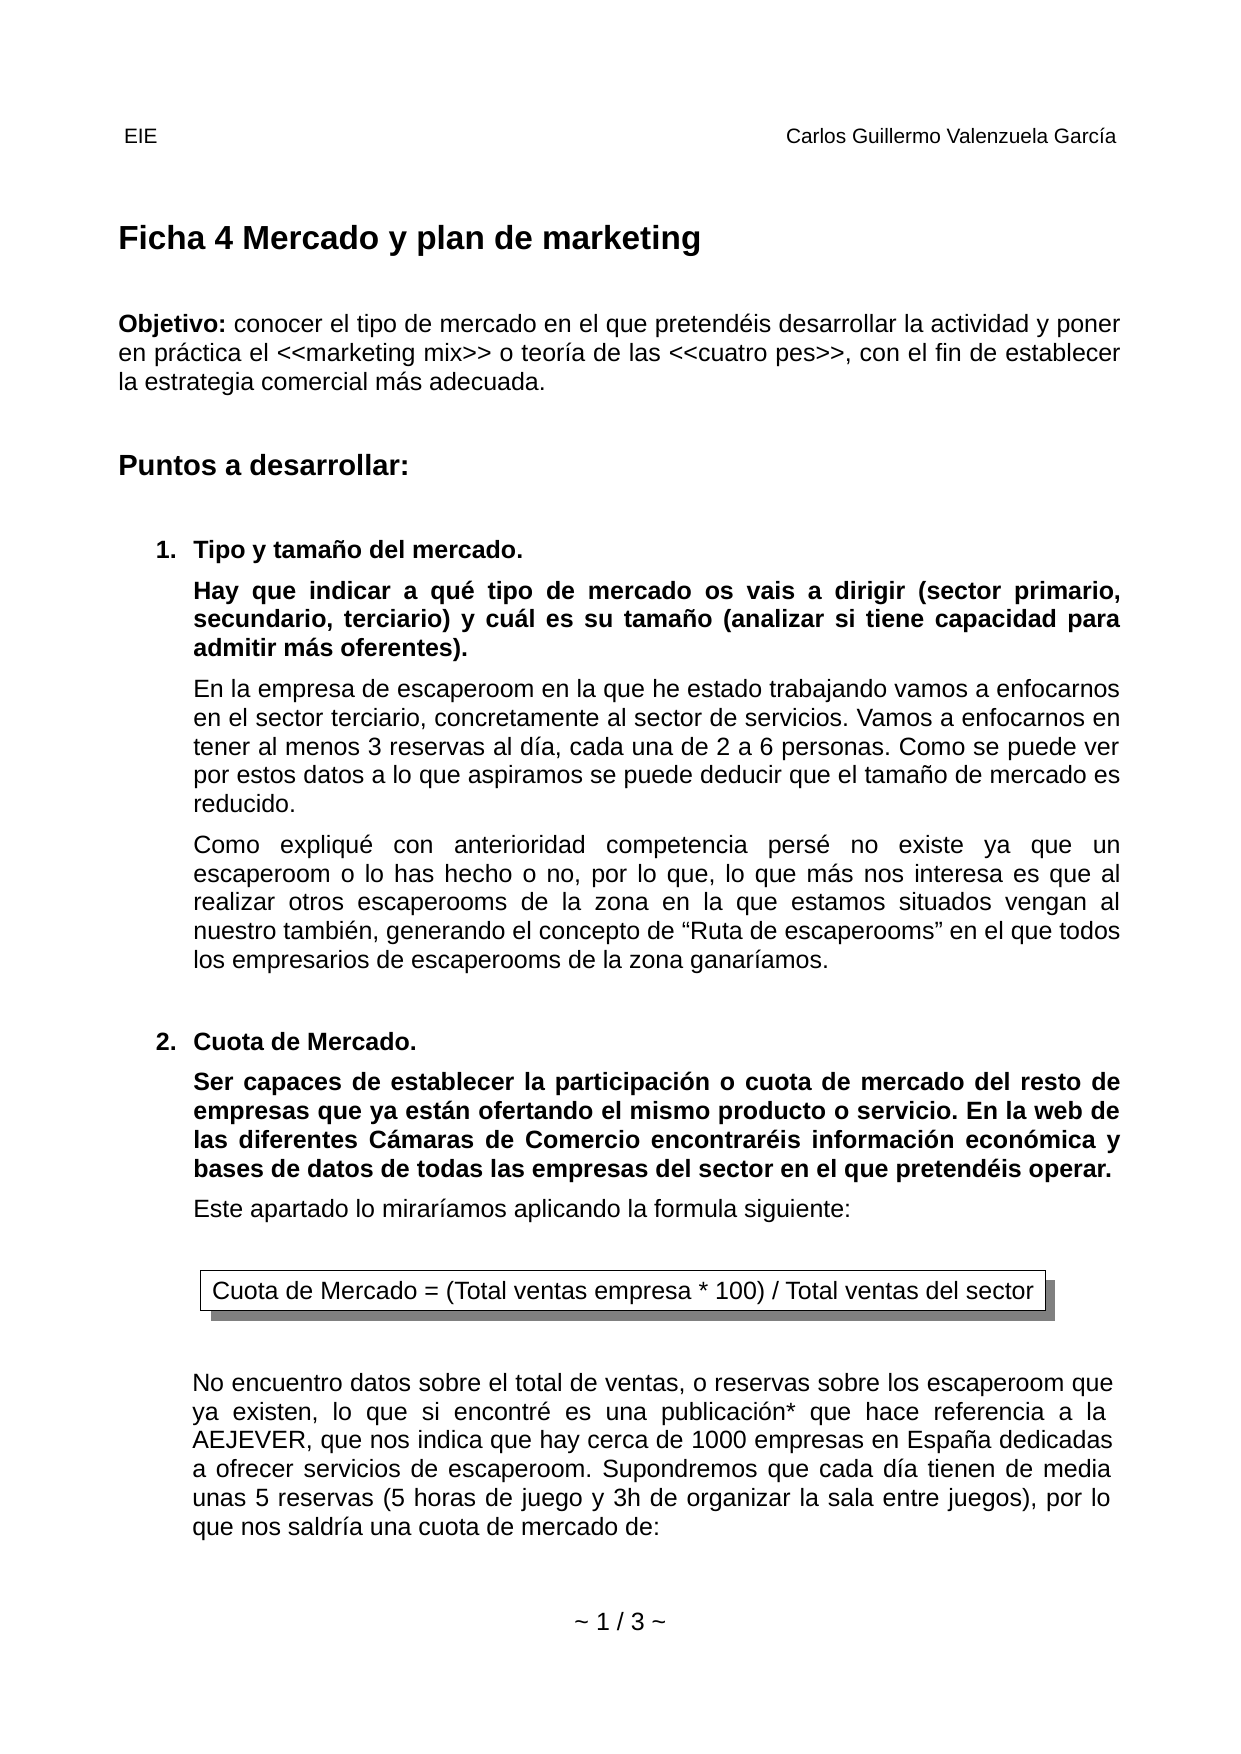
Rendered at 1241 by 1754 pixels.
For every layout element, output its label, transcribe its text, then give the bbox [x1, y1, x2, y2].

list Este apartado lo miraríamos aplicando la formula siguiente: [156, 1194, 1122, 1223]
table_header Cuota de Mercado = (Total ventas empresa * 100) / Total ventas del sector [201, 1271, 1045, 1310]
list En la empresa de escaperoom en la que he estado trabajando vamos a enfocarnos en el sector terciario, concretamente al sector de servicios. Vamos a enfocarnos en tener al menos 3 reservas al día, cada una de 2 a 6 personas. Como se puede ver por estos datos a lo que aspiramos se puede deducir que el tamaño de mercado es reducido. [156, 674, 1122, 818]
text No encuentro datos sobre el total de ventas, o reservas sobre los escaperoom que ya existen, lo que si encontré es una publicación* que hace referencia a la AEJEVER, que nos indica que hay cerca de 1000 empresas en España dedicadas a ofrecer servicios de escaperoom. Supondremos que cada día tienen de media unas 5 reservas (5 horas de juego y 3h de organizar la sala entre juegos), por lo que nos saldría una cuota de mercado de: [118, 1368, 1122, 1540]
list Cuota de Mercado. [156, 1026, 1122, 1055]
list Ser capaces de establecer la participación o cuota de mercado del resto de empresas que ya están ofertando el mismo producto o servicio. En la web de las diferentes Cámaras de Comercio encontraréis información económica y bases de datos de todas las empresas del sector en el que pretendéis operar. [156, 1067, 1122, 1182]
text Ficha 4 Mercado y plan de marketing [118, 218, 1122, 256]
list Tipo y tamaño del mercado. [156, 535, 1122, 563]
text Puntos a desarrollar: [118, 448, 1122, 482]
list Como expliqué con anterioridad competencia persé no existe ya que un escaperoom o lo has hecho o no, por lo que, lo que más nos interesa es que al realizar otros escaperooms de la zona en la que estamos situados vengan al nuestro también, generando el concepto de “Ruta de escaperooms” en el que todos los empresarios de escaperooms de la zona ganaríamos. [156, 830, 1122, 973]
text Objetivo: conocer el tipo de mercado en el que pretendéis desarrollar la actividad y poner en práctica el <<marketing mix>> o teoría de las <<cuatro pes>>, con el fin de establecer la estrategia comercial más adecuada. [118, 309, 1122, 395]
list Hay que indicar a qué tipo de mercado os vais a dirigir (sector primario, secundario, terciario) y cuál es su tamaño (analizar si tiene capacidad para admitir más oferentes). [156, 576, 1122, 662]
